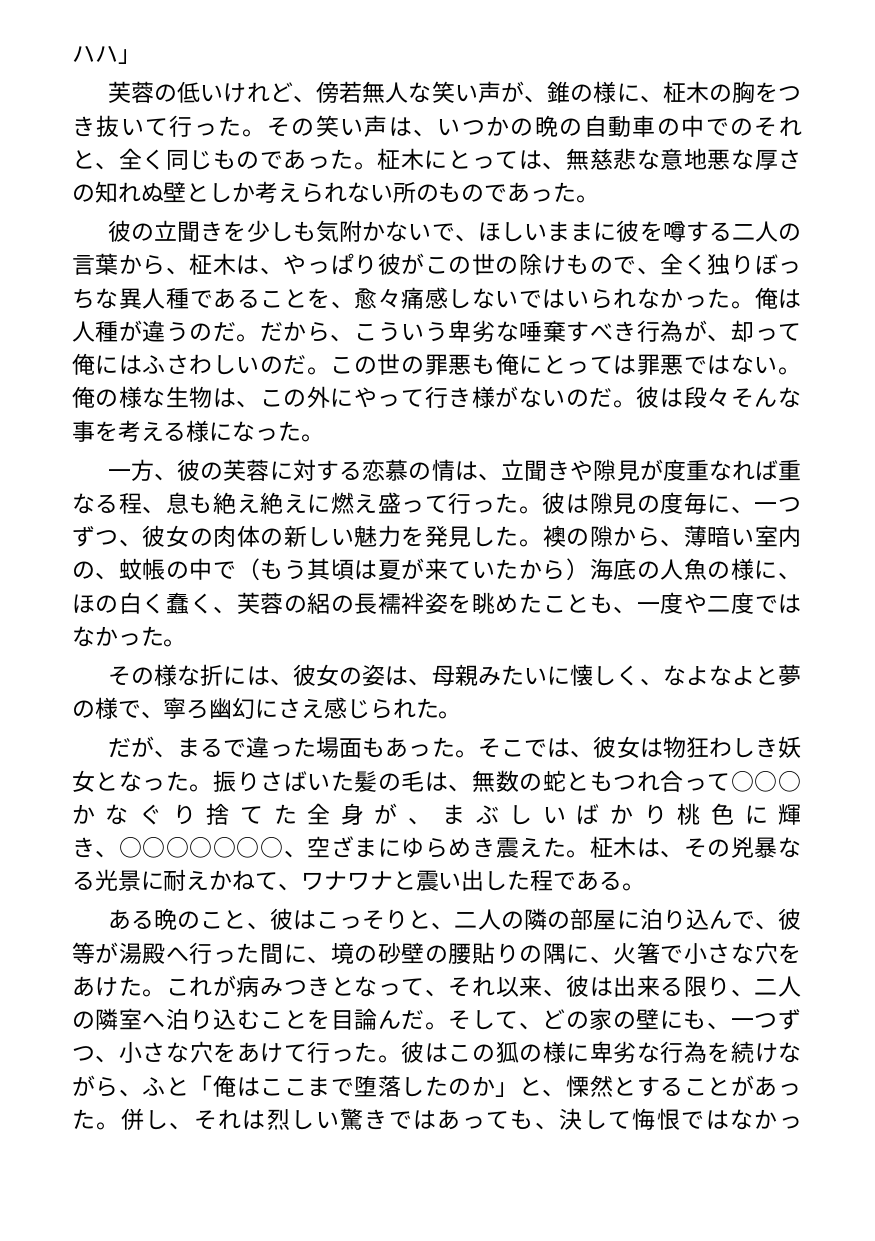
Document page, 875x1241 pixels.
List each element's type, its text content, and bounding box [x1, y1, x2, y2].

text ある晩のこと、彼はこっそりと、二人の隣の部屋に泊り込んで、彼等が湯殿へ行った間に、境の砂壁の腰貼りの隅に、火箸で小さな穴をあけた。これが病みつきとなって、それ以来、彼は出来る限り、二人の隣室へ泊り込むことを目論んだ。そして、どの家の壁にも、一つずつ、小さな穴をあけて行った。彼はこの狐の様に卑劣な行為を続けながら、ふと「俺はここまで堕落したのか」と、慄然とすることがあった。併し、それは烈しい驚きではあっても、決して悔恨ではなかっ [72, 902, 802, 1135]
text だが、まるで違った場面もあった。そこでは、彼女は物狂わしき妖女となった。振りさばいた髪の毛は、無数の蛇ともつれ合って○○○かなぐり捨てた全身が、まぶしいばかり桃色に輝き、○○○○○○○、空ざまにゆらめき震えた。柾木は、その兇暴なる光景に耐えかねて、ワナワナと震い出した程である。 [72, 730, 802, 896]
text その様な折には、彼女の姿は、母親みたいに懐しく、なよなよと夢の様で、寧ろ幽幻にさえ感じられた。 [72, 658, 802, 724]
text ハハ」 [72, 36, 802, 69]
text 芙蓉の低いけれど、傍若無人な笑い声が、錐の様に、柾木の胸をつき抜いて行った。その笑い声は、いつかの晩の自動車の中でのそれと、全く同じものであった。柾木にとっては、無慈悲な意地悪な厚さの知れぬ壁としか考えられない所のものであった。 [72, 75, 802, 208]
text 一方、彼の芙蓉に対する恋慕の情は、立聞きや隙見が度重なれば重なる程、息も絶え絶えに燃え盛って行った。彼は隙見の度毎に、一つずつ、彼女の肉体の新しい魅力を発見した。襖の隙から、薄暗い室内の、蚊帳の中で（もう其頃は夏が来ていたから）海底の人魚の様に、ほの白く蠢く、芙蓉の絽の長襦袢姿を眺めたことも、一度や二度ではなかった。 [72, 453, 802, 652]
text 彼の立聞きを少しも気附かないで、ほしいままに彼を噂する二人の言葉から、柾木は、やっぱり彼がこの世の除けもので、全く独りぼっちな異人種であることを、愈々痛感しないではいられなかった。俺は人種が違うのだ。だから、こういう卑劣な唾棄すべき行為が、却って俺にはふさわしいのだ。この世の罪悪も俺にとっては罪悪ではない。俺の様な生物は、この外にやって行き様がないのだ。彼は段々そんな事を考える様になった。 [72, 214, 802, 447]
